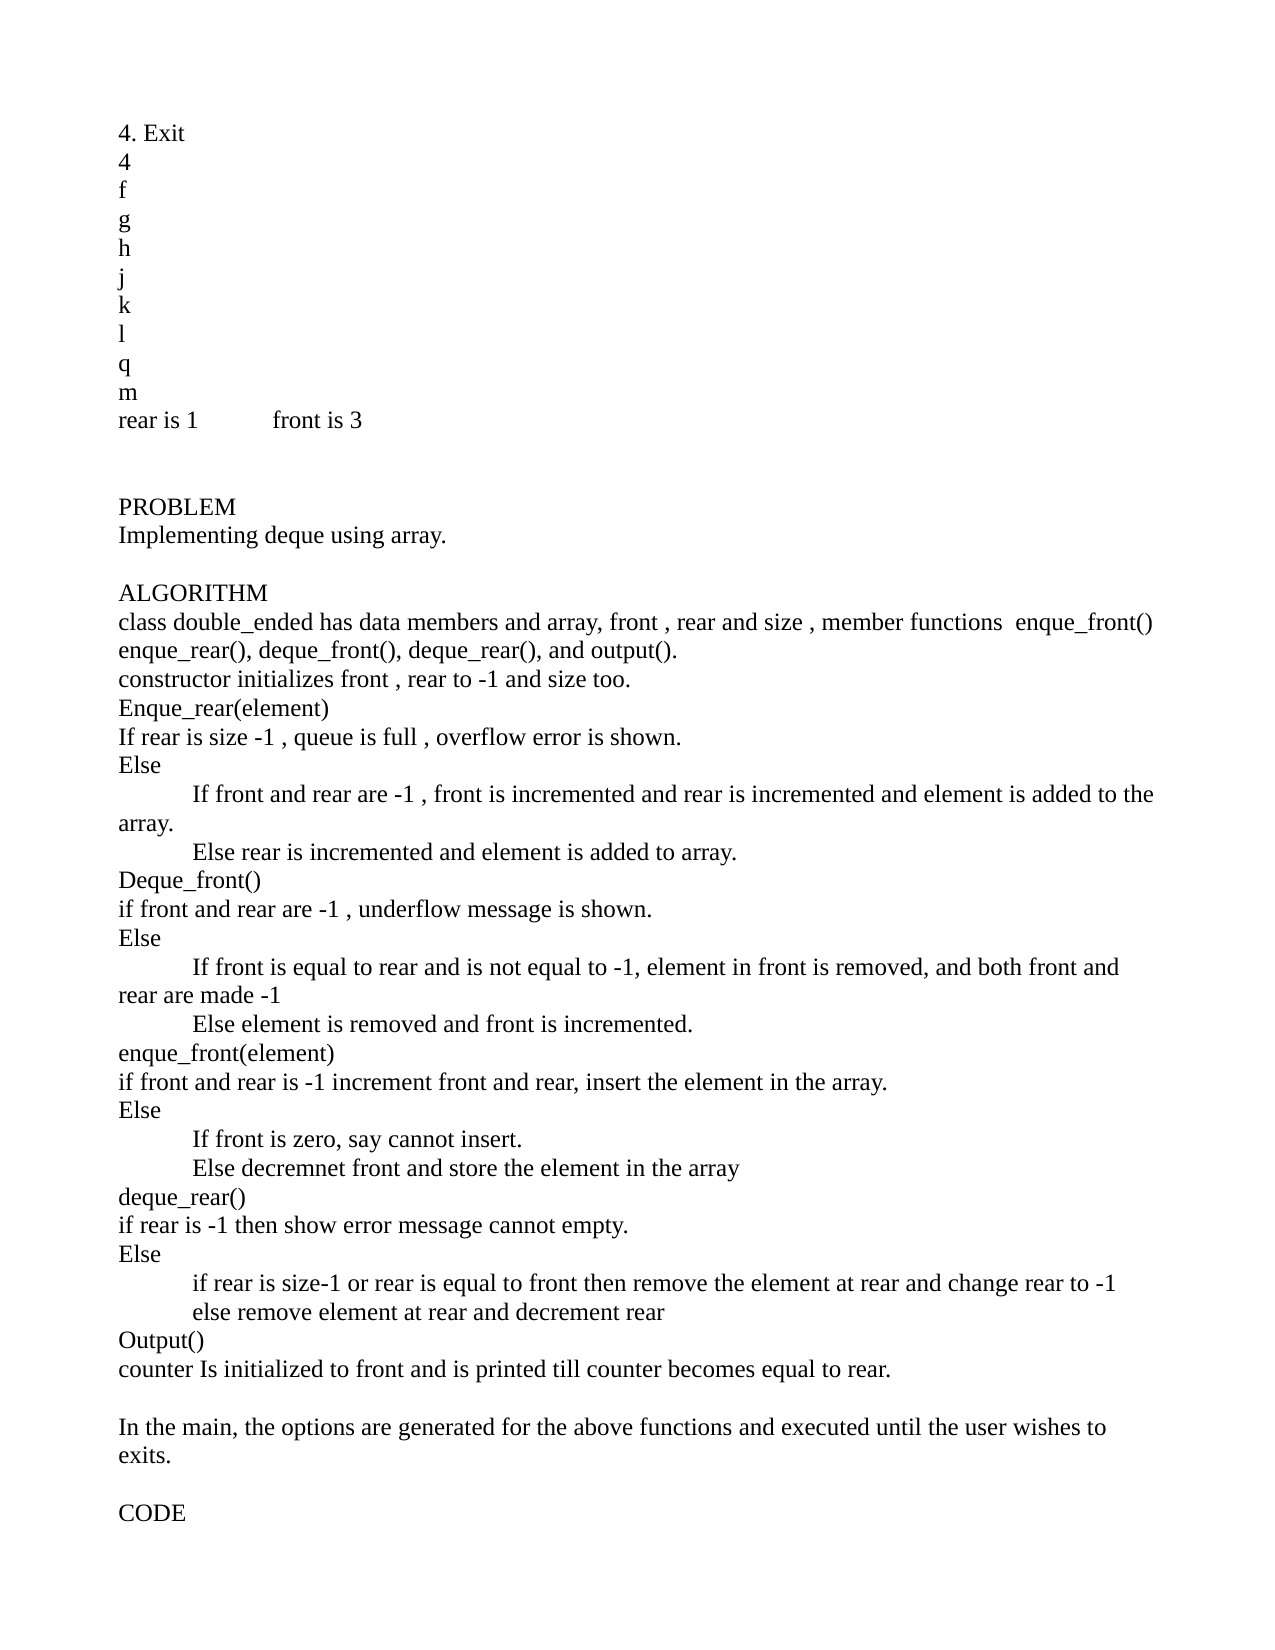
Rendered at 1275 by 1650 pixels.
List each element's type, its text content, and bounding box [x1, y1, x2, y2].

text g [118, 204, 1157, 233]
text h [118, 233, 1157, 262]
text rear is 1 front is 3 [118, 406, 1157, 434]
text if rear is size-1 or rear is equal to front then remove the element at rear and change rear to -1 [118, 1268, 1157, 1297]
text If front is equal to rear and is not equal to -1, element in front is removed, and both front and rear are made -1 [118, 952, 1157, 1009]
text constructor initializes front , rear to -1 and size too. [118, 664, 1157, 693]
text In the main, the options are generated for the above functions and executed until the user wishes to exits. [118, 1412, 1157, 1469]
text Else [118, 1239, 1157, 1268]
text Else [118, 1096, 1157, 1124]
text Implementing deque using array. [118, 521, 1157, 549]
text Else decremnet front and store the element in the array [118, 1153, 1157, 1182]
text Output() [118, 1326, 1157, 1354]
text Enque_rear(element) [118, 693, 1157, 722]
text else remove element at rear and decrement rear [118, 1297, 1157, 1326]
text Else element is removed and front is incremented. [118, 1009, 1157, 1038]
text m [118, 377, 1157, 406]
text j [118, 262, 1157, 291]
text 4. Exit [118, 118, 1157, 147]
text counter Is initialized to front and is printed till counter becomes equal to rear. [118, 1354, 1157, 1383]
text If front and rear are -1 , front is incremented and rear is incremented and element is added to the array. [118, 779, 1157, 837]
text if front and rear are -1 , underflow message is shown. [118, 894, 1157, 923]
text class double_ended has data members and array, front , rear and size , member functions enque_front() [118, 607, 1157, 636]
text PROBLEM [118, 492, 1157, 521]
text if front and rear is -1 increment front and rear, insert the element in the array. [118, 1067, 1157, 1096]
text Else [118, 923, 1157, 952]
text q [118, 348, 1157, 377]
text Else [118, 751, 1157, 779]
text CODE [118, 1498, 1157, 1527]
text l [118, 319, 1157, 348]
text deque_rear() [118, 1182, 1157, 1211]
text f [118, 176, 1157, 204]
text if rear is -1 then show error message cannot empty. [118, 1211, 1157, 1239]
text enque_front(element) [118, 1038, 1157, 1067]
text enque_rear(), deque_front(), deque_rear(), and output(). [118, 636, 1157, 664]
text Deque_front() [118, 866, 1157, 894]
text ALGORITHM [118, 578, 1157, 607]
text k [118, 291, 1157, 319]
text If front is zero, say cannot insert. [118, 1124, 1157, 1153]
text 4 [118, 147, 1157, 176]
text Else rear is incremented and element is added to array. [118, 837, 1157, 866]
text If rear is size -1 , queue is full , overflow error is shown. [118, 722, 1157, 751]
